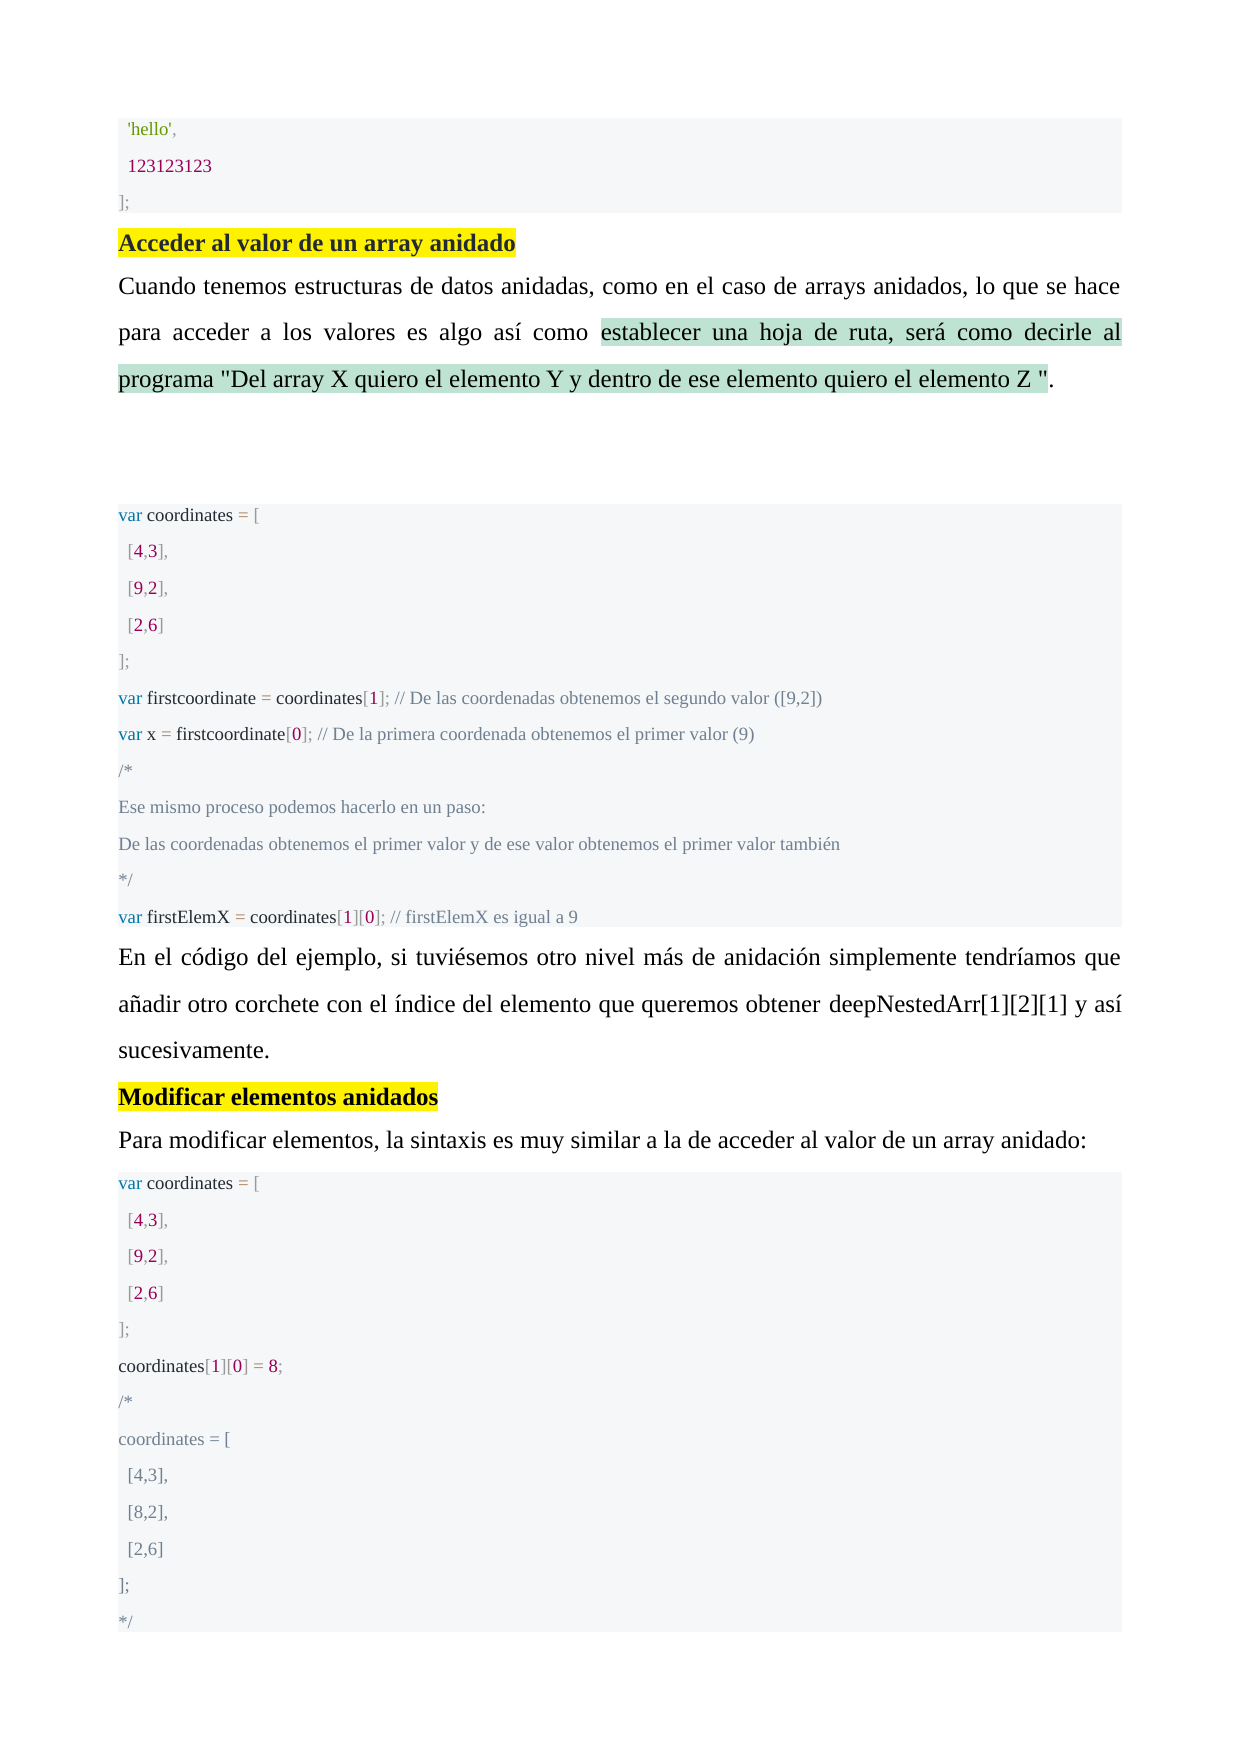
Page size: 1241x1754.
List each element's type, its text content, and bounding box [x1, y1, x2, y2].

text */ [118, 869, 1122, 891]
text 'hello', [118, 118, 1122, 140]
text var coordinates = [ [118, 504, 1122, 525]
text [4,3], [118, 1208, 1122, 1230]
text /* [118, 1391, 1122, 1413]
text [2,6] [118, 613, 1122, 635]
text ]; [118, 1318, 1122, 1340]
text ]; [118, 650, 1122, 672]
text Cuando tenemos estructuras de datos anidadas, como en el caso de arrays anidados, lo que se hace para acceder a los valores es algo así como establecer una hoja de ruta, será como decirle al programa "Del array X quiero el elemento Y y dentro de ese elemento quiero el elemento Z ". [118, 271, 1122, 393]
text [8,2], [118, 1501, 1122, 1522]
text coordinates = [ [118, 1428, 1122, 1449]
text [9,2], [118, 1245, 1122, 1267]
text [4,3], [118, 540, 1122, 562]
text ​/* [118, 760, 1122, 781]
text [4,3], [118, 1464, 1122, 1486]
text Ese mismo proceso podemos hacerlo en un paso: [118, 796, 1122, 818]
text ​var firstElemX = coordinates[1][0]; // firstElemX es igual a 9 [118, 906, 1122, 927]
text var coordinates = [ [118, 1172, 1122, 1193]
text ]; [118, 191, 1122, 213]
text var x = firstcoordinate[0]; // De la primera coordenada obtenemos el primer valor (9) [118, 723, 1122, 745]
text ​var firstcoordinate = coordinates[1]; // De las coordenadas obtenemos el segundo valor ([9,2]) [118, 687, 1122, 708]
text Para modificar elementos, la sintaxis es muy similar a la de acceder al valor de un array anidado: [118, 1125, 1122, 1154]
text De las coordenadas obtenemos el primer valor y de ese valor obtenemos el primer valor también [118, 833, 1122, 854]
text En el código del ejemplo, si tuviésemos otro nivel más de anidación simplemente tendríamos que añadir otro corchete con el índice del elemento que queremos obtener deepNestedArr[1][2][1] y así sucesivamente. [118, 942, 1122, 1064]
text ​coordinates[1][0] = 8; [118, 1355, 1122, 1376]
text [2,6] [118, 1282, 1122, 1303]
text 123123123 [118, 155, 1122, 176]
subtitle Modificar elementos anidados [118, 1082, 1122, 1111]
text */ [118, 1611, 1122, 1632]
subtitle Acceder al valor de un array anidado [118, 228, 1122, 257]
text [9,2], [118, 577, 1122, 598]
text ]; [118, 1574, 1122, 1596]
text [2,6] [118, 1537, 1122, 1559]
